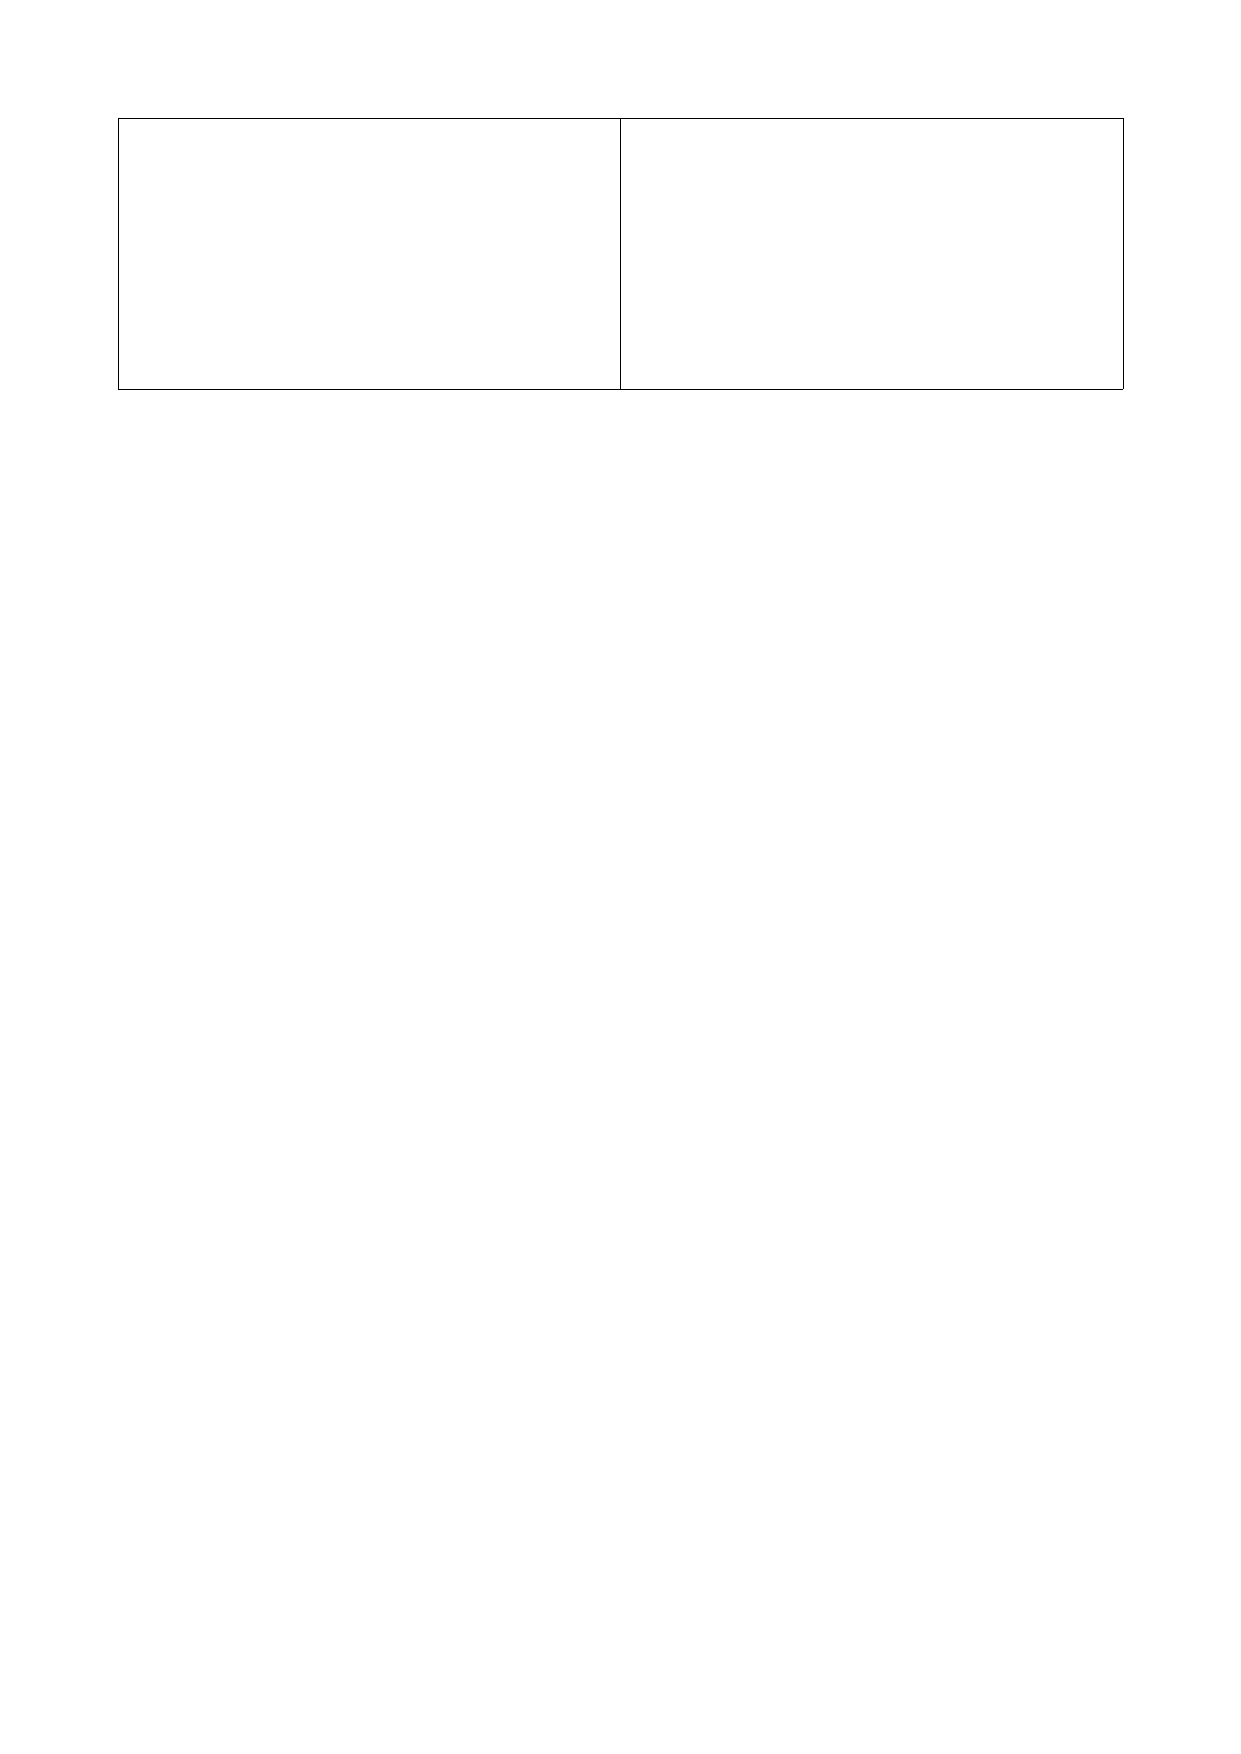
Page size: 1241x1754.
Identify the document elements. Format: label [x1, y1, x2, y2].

table_header [621, 119, 1123, 388]
table_header [119, 119, 620, 388]
